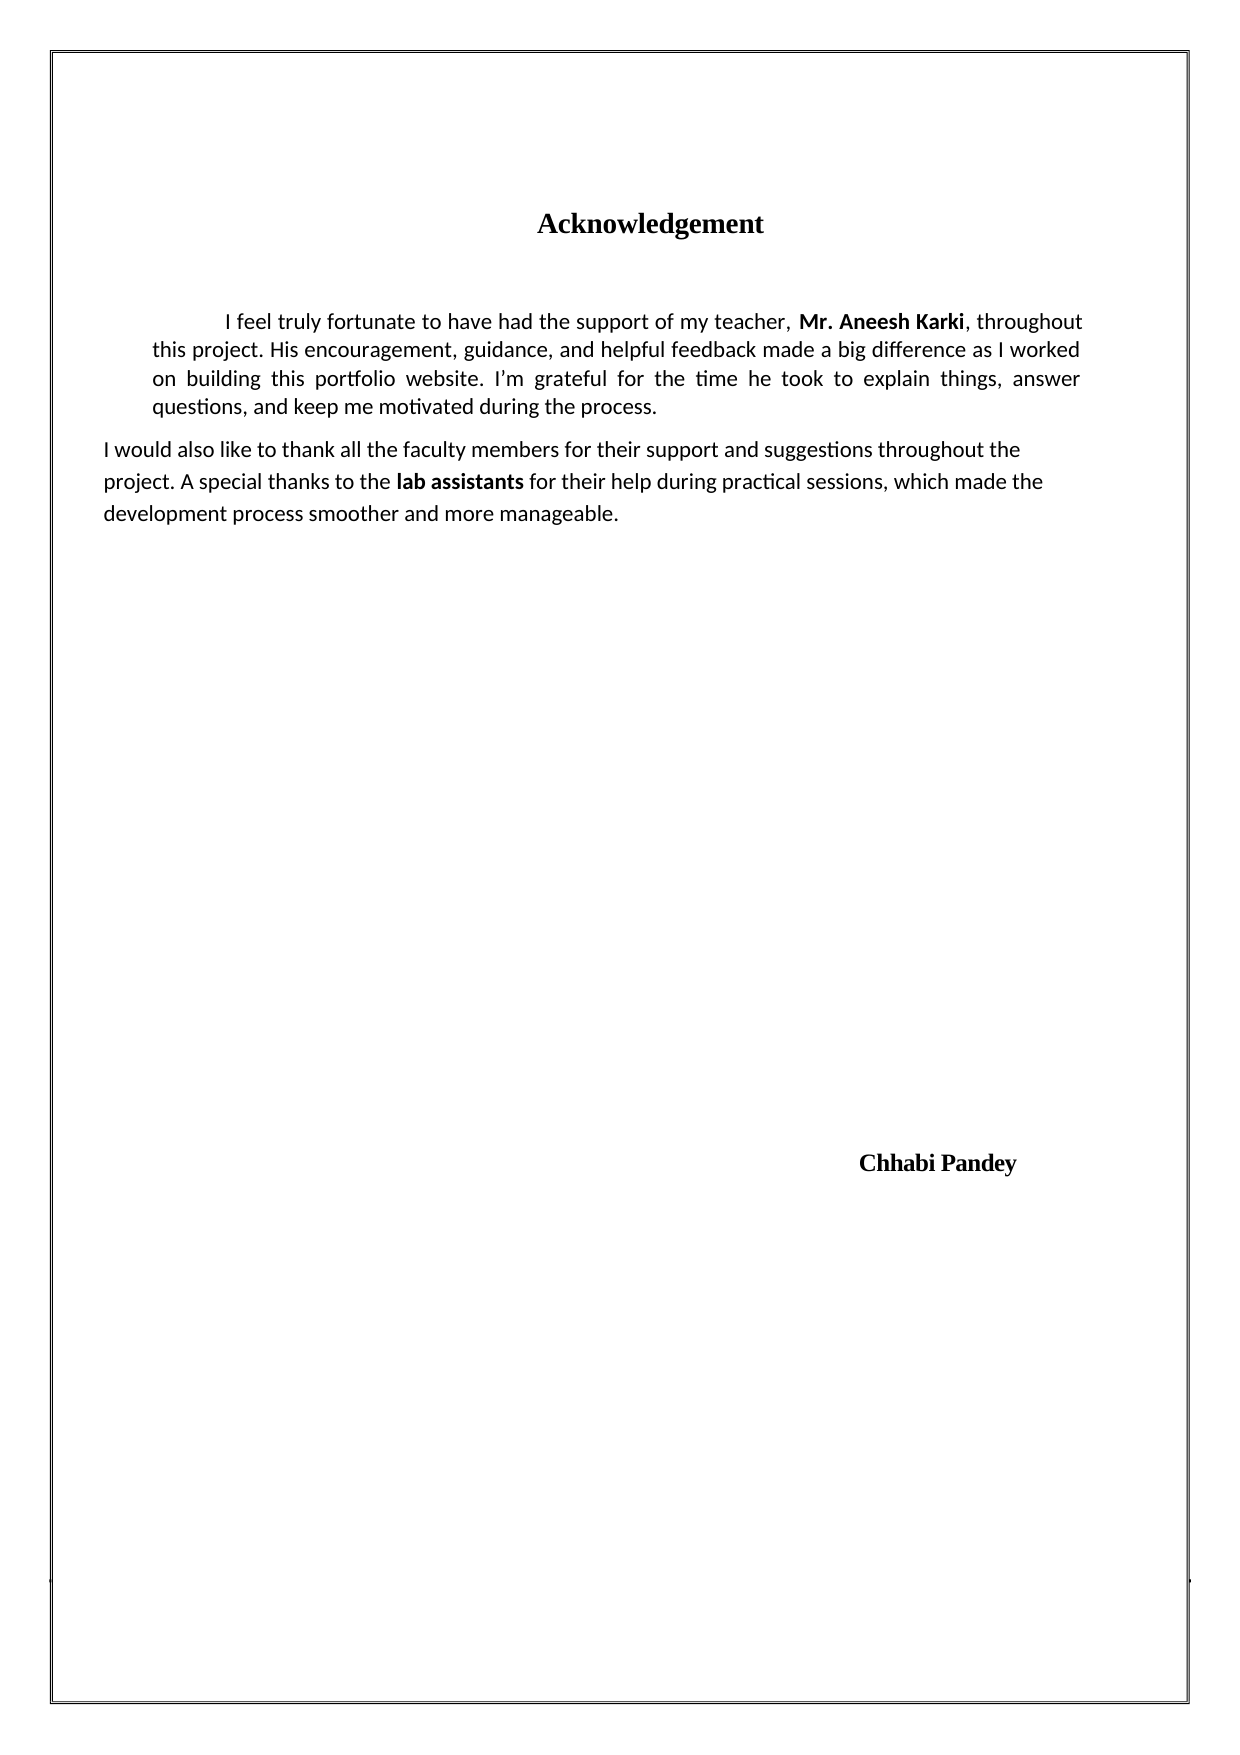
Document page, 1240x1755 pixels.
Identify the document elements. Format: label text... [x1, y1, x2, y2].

text Chhabi Pandey [103, 1148, 1018, 1177]
text I feel truly fortunate to have had the support of my teacher, Mr. Aneesh Karki, throughout this project. His encouragement, guidance, and helpful feedback made a big difference as I worked on building this portfolio website. I’m grateful for the time he took to explain things, answer questions, and keep me motivated during the process. [152, 307, 1083, 420]
subtitle Acknowledgement [209, 207, 1092, 240]
text I would also like to thank all the faculty members for their support and suggestions throughout the project. A special thanks to the lab assistants for their help during practical sessions, which made the development process smoother and more manageable. [103, 435, 1092, 527]
